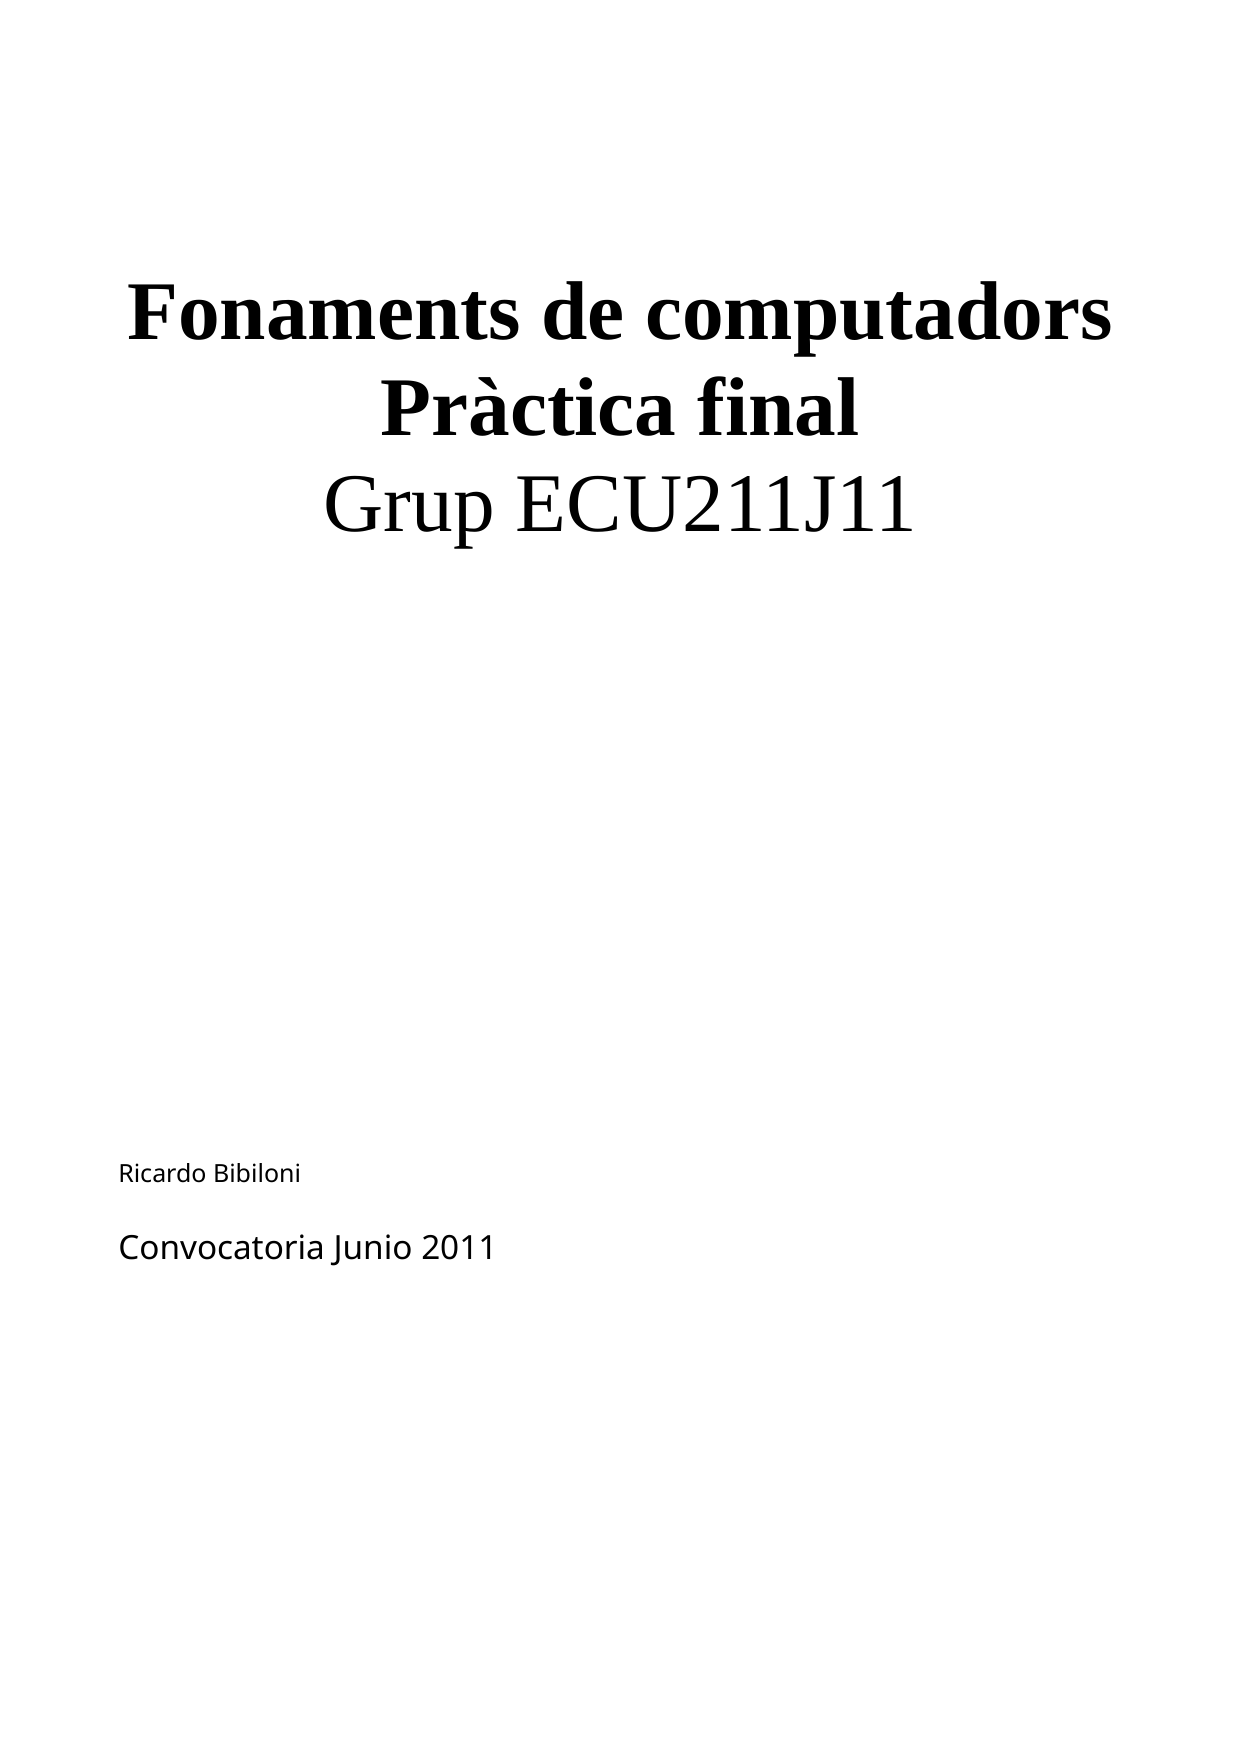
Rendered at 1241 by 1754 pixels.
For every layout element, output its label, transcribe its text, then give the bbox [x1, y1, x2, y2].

text Convocatoria Junio 2011 [118, 1224, 1122, 1269]
text Ricardo Bibiloni [118, 1156, 1122, 1189]
text Grup ECU211J11 [118, 453, 1122, 549]
text Pràctica final [118, 358, 1122, 453]
text Fonaments de computadors [118, 262, 1122, 358]
